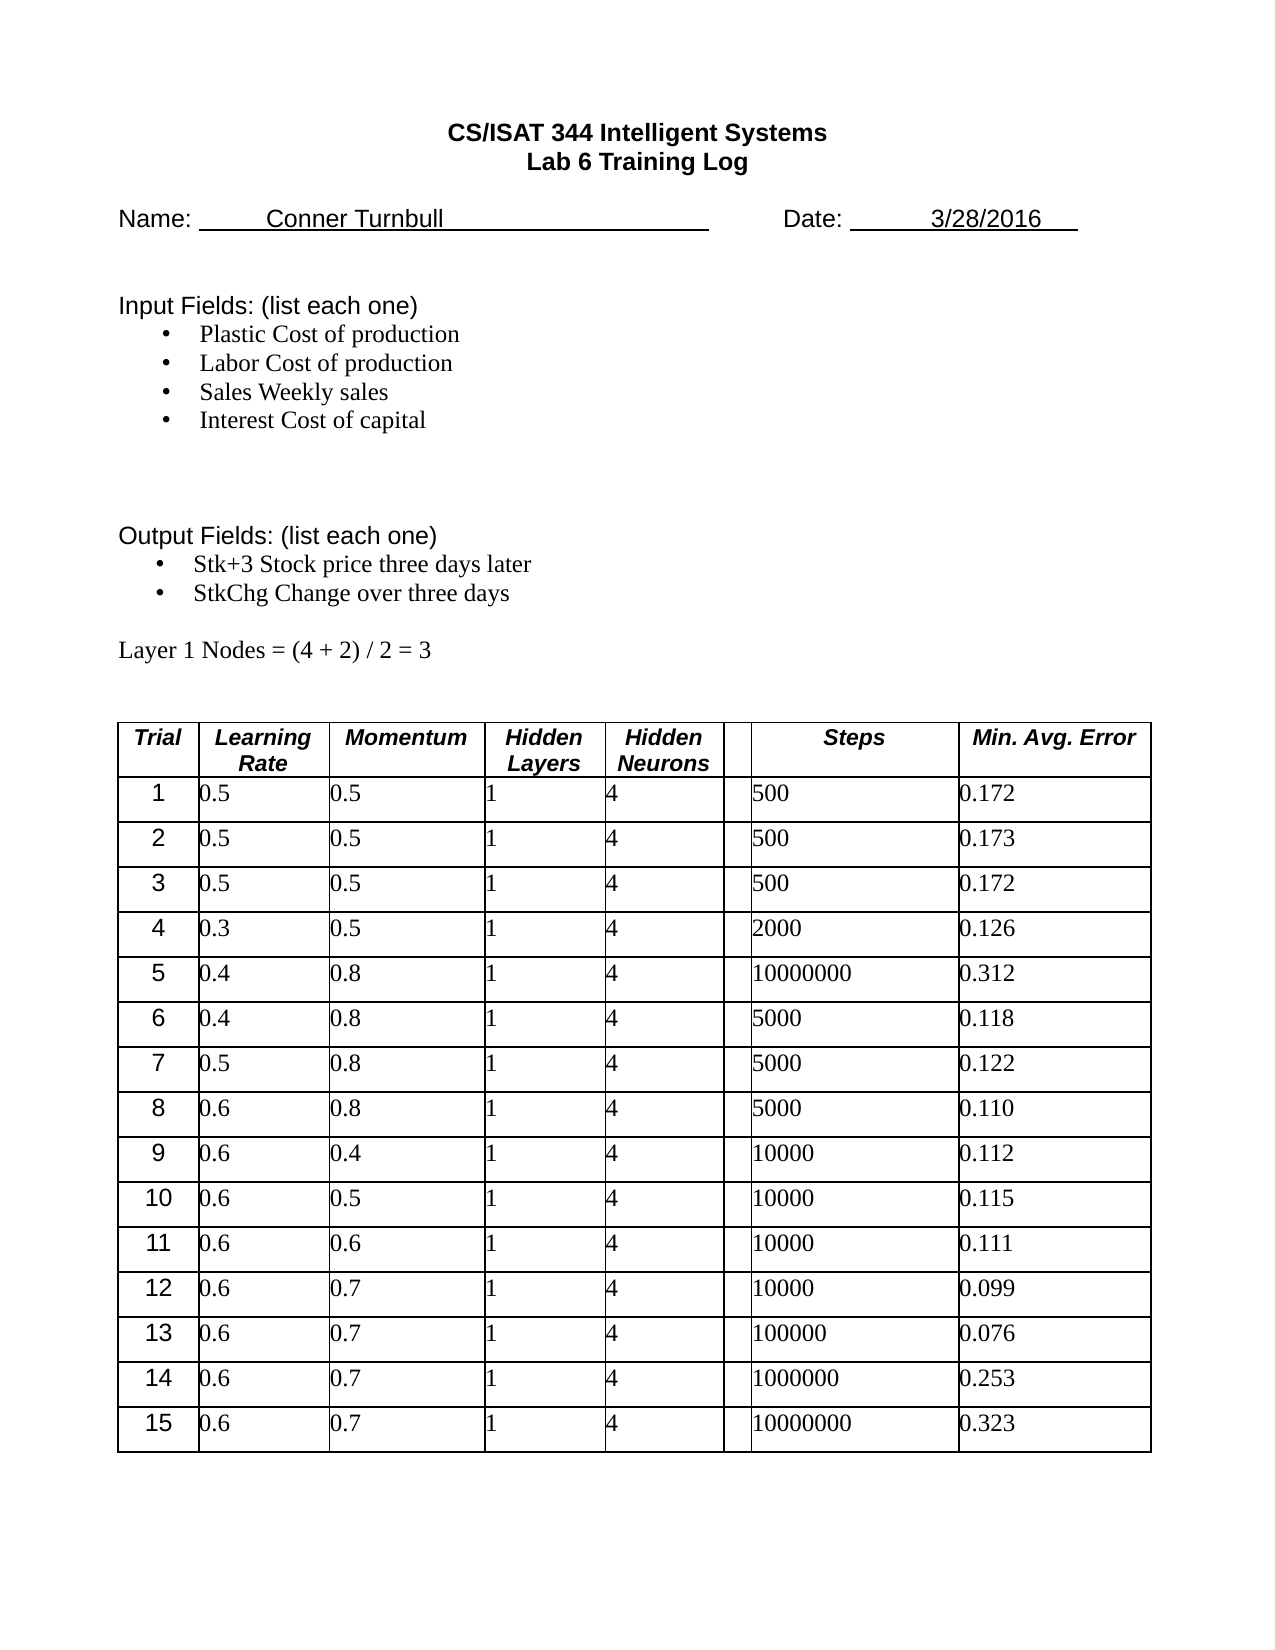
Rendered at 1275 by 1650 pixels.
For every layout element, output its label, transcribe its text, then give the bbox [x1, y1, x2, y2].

table_cell 10000 [752, 1183, 958, 1226]
table_cell 4 [606, 1003, 723, 1046]
table_cell 14 [119, 1363, 198, 1406]
table_cell [725, 1363, 751, 1406]
table_cell 0.6 [330, 1228, 484, 1271]
table_cell 1 [486, 1138, 605, 1181]
table_cell 10000000 [752, 958, 958, 1001]
table_cell 0.8 [330, 1048, 484, 1091]
table_cell 1 [486, 1048, 605, 1091]
table_cell 1 [486, 1183, 605, 1226]
table_cell 8 [119, 1093, 198, 1136]
table_header Min. Avg. Error [960, 723, 1150, 776]
table_cell 1 [486, 868, 605, 911]
list StkChg Change over three days [156, 578, 1157, 607]
table_cell 1 [486, 1003, 605, 1046]
list Interest Cost of capital [162, 406, 1157, 434]
list Labor Cost of production [162, 348, 1157, 377]
table_cell 4 [119, 913, 198, 956]
table_cell [725, 778, 751, 821]
table_cell 5000 [752, 1003, 958, 1046]
table_cell [725, 958, 751, 1001]
table_cell 4 [606, 1273, 723, 1316]
table_cell 1 [486, 958, 605, 1001]
table_cell 0.5 [330, 913, 484, 956]
table_cell 0.6 [200, 1273, 329, 1316]
table_cell 0.6 [200, 1093, 329, 1136]
table_cell 500 [752, 868, 958, 911]
list Plastic Cost of production [162, 319, 1157, 348]
table_cell 5000 [752, 1093, 958, 1136]
table_cell 0.6 [200, 1138, 329, 1181]
text CS/ISAT 344 Intelligent Systems [118, 118, 1157, 147]
table_cell 0.173 [960, 823, 1150, 866]
table_cell 0.5 [200, 868, 329, 911]
table_cell 1 [486, 1093, 605, 1136]
table_cell 100000 [752, 1318, 958, 1361]
table_cell [725, 1048, 751, 1091]
table_cell 10 [119, 1183, 198, 1226]
table_cell [725, 1138, 751, 1181]
table_cell 0.076 [960, 1318, 1150, 1361]
list Sales Weekly sales [162, 377, 1157, 406]
table_cell 0.5 [200, 778, 329, 821]
table_cell 0.7 [330, 1363, 484, 1406]
table_cell 0.323 [960, 1408, 1150, 1451]
table_cell 0.5 [330, 823, 484, 866]
table_cell 1 [486, 1228, 605, 1271]
table_cell 4 [606, 1048, 723, 1091]
table_cell 0.4 [200, 958, 329, 1001]
table_cell 9 [119, 1138, 198, 1181]
table_cell [725, 1228, 751, 1271]
table_cell 0.7 [330, 1273, 484, 1316]
table_cell 0.111 [960, 1228, 1150, 1271]
table_cell [725, 1003, 751, 1046]
table_cell 3 [119, 868, 198, 911]
table_cell 4 [606, 958, 723, 1001]
table_cell 0.6 [200, 1363, 329, 1406]
table_cell 4 [606, 778, 723, 821]
table_cell 10000 [752, 1228, 958, 1271]
table_cell 12 [119, 1273, 198, 1316]
text Layer 1 Nodes = (4 + 2) / 2 = 3 [118, 636, 1157, 664]
text Input Fields: (list each one) [118, 291, 1157, 319]
table_cell 500 [752, 778, 958, 821]
table_cell [725, 1318, 751, 1361]
table_cell 10000000 [752, 1408, 958, 1451]
table_cell 0.8 [330, 958, 484, 1001]
table_cell [725, 1183, 751, 1226]
table_cell 0.6 [200, 1228, 329, 1271]
table_cell 2 [119, 823, 198, 866]
table_cell 500 [752, 823, 958, 866]
table_cell 7 [119, 1048, 198, 1091]
table_cell 0.3 [200, 913, 329, 956]
table_cell 4 [606, 1093, 723, 1136]
table_cell 4 [606, 868, 723, 911]
table_cell 4 [606, 913, 723, 956]
table_cell 1 [486, 1408, 605, 1451]
table_cell 0.5 [200, 1048, 329, 1091]
table_cell 1000000 [752, 1363, 958, 1406]
table_header [725, 723, 751, 776]
list Stk+3 Stock price three days later [156, 549, 1157, 578]
table_cell 4 [606, 1138, 723, 1181]
table_cell 13 [119, 1318, 198, 1361]
table_header Trial [119, 723, 198, 776]
text Lab 6 Training Log [118, 147, 1157, 176]
table_cell 0.126 [960, 913, 1150, 956]
table_cell 5000 [752, 1048, 958, 1091]
text Output Fields: (list each one) [118, 521, 1157, 549]
table_cell 4 [606, 1318, 723, 1361]
table_cell 1 [486, 1318, 605, 1361]
table_cell 0.115 [960, 1183, 1150, 1226]
table_cell 0.110 [960, 1093, 1150, 1136]
table_cell 0.6 [200, 1408, 329, 1451]
table_cell 0.312 [960, 958, 1150, 1001]
table_cell 0.5 [330, 1183, 484, 1226]
table_cell 0.118 [960, 1003, 1150, 1046]
table_cell 0.5 [330, 868, 484, 911]
table_cell 0.172 [960, 778, 1150, 821]
table_cell 1 [486, 1273, 605, 1316]
table_cell [725, 1273, 751, 1316]
table_cell 10000 [752, 1138, 958, 1181]
table_cell 1 [486, 1363, 605, 1406]
table_cell 15 [119, 1408, 198, 1451]
table_cell 0.8 [330, 1003, 484, 1046]
table_cell [725, 868, 751, 911]
table_cell [725, 823, 751, 866]
table_header Steps [752, 723, 958, 776]
table_cell 0.099 [960, 1273, 1150, 1316]
table_cell [725, 1093, 751, 1136]
text Name: Conner Turnbull Date: 3/28/2016 [118, 204, 1157, 233]
table_cell 5 [119, 958, 198, 1001]
table_cell 0.4 [330, 1138, 484, 1181]
table_header Hidden Neurons [606, 723, 723, 776]
table_cell 4 [606, 1228, 723, 1271]
table_cell 6 [119, 1003, 198, 1046]
table_cell 2000 [752, 913, 958, 956]
table_cell [725, 1408, 751, 1451]
table_cell 0.112 [960, 1138, 1150, 1181]
table_cell 0.122 [960, 1048, 1150, 1091]
table_cell 0.253 [960, 1363, 1150, 1406]
table_cell 0.7 [330, 1408, 484, 1451]
table_cell 4 [606, 1183, 723, 1226]
table_cell 1 [119, 778, 198, 821]
table_cell 1 [486, 778, 605, 821]
table_cell 11 [119, 1228, 198, 1271]
table_cell 0.6 [200, 1318, 329, 1361]
table_cell 0.7 [330, 1318, 484, 1361]
table_cell 1 [486, 823, 605, 866]
table_cell 4 [606, 823, 723, 866]
table_cell 0.5 [330, 778, 484, 821]
table_cell 10000 [752, 1273, 958, 1316]
table_cell 0.172 [960, 868, 1150, 911]
table_cell 0.6 [200, 1183, 329, 1226]
table_header Hidden Layers [486, 723, 605, 776]
table_cell 1 [486, 913, 605, 956]
table_cell 0.5 [200, 823, 329, 866]
table_cell [725, 913, 751, 956]
table_cell 4 [606, 1363, 723, 1406]
table_header Momentum [330, 723, 484, 776]
table_cell 0.8 [330, 1093, 484, 1136]
table_cell 4 [606, 1408, 723, 1451]
table_cell 0.4 [200, 1003, 329, 1046]
table_header Learning Rate [200, 723, 329, 776]
